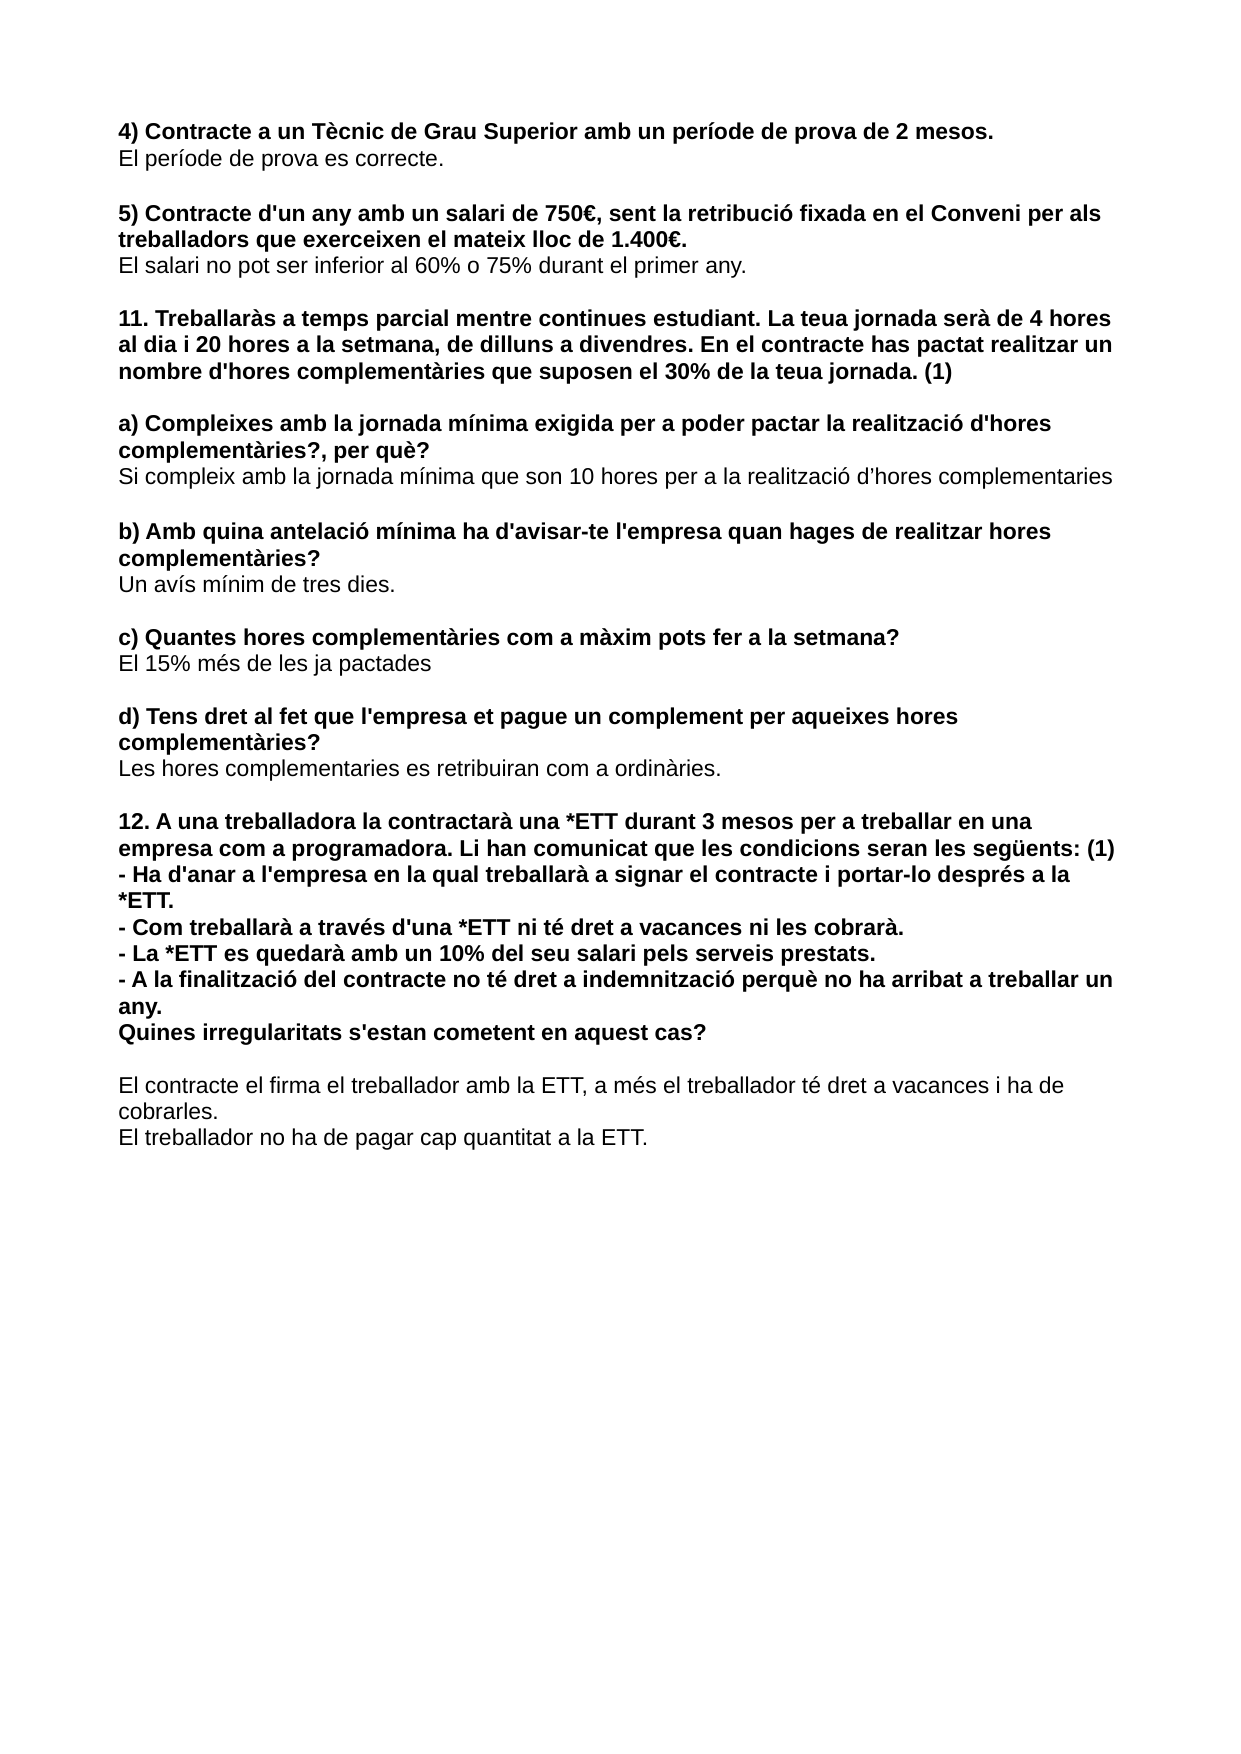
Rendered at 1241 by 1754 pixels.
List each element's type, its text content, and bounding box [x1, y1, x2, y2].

text El contracte el firma el treballador amb la ETT, a més el treballador té dret a vacances i ha de cobrarles. [118, 1072, 1122, 1124]
text El 15% més de les ja pactades [118, 650, 1122, 676]
text - La *ETT es quedarà amb un 10% del seu salari pels serveis prestats. [118, 940, 1122, 966]
text - Com treballarà a través d'una *ETT ni té dret a vacances ni les cobrarà. [118, 913, 1122, 940]
text 4) Contracte a un Tècnic de Grau Superior amb un període de prova de 2 mesos. [118, 118, 1122, 144]
text El període de prova es correcte. [118, 144, 1122, 171]
text 11. Treballaràs a temps parcial mentre continues estudiant. La teua jornada serà de 4 hores al dia i 20 hores a la setmana, de dilluns a divendres. En el contracte has pactat realitzar un nombre d'hores complementàries que suposen el 30% de la teua jornada. (1) [118, 305, 1122, 384]
text Si compleix amb la jornada mínima que son 10 hores per a la realització d’hores complementaries [118, 463, 1122, 489]
text 12. A una treballadora la contractarà una *ETT durant 3 mesos per a treballar en una empresa com a programadora. Li han comunicat que les condicions seran les següents: (1) [118, 808, 1122, 861]
text a) Compleixes amb la jornada mínima exigida per a poder pactar la realització d'hores complementàries?, per què? [118, 410, 1122, 463]
text El treballador no ha de pagar cap quantitat a la ETT. [118, 1124, 1122, 1151]
text d) Tens dret al fet que l'empresa et pague un complement per aqueixes hores complementàries? [118, 703, 1122, 755]
text - Ha d'anar a l'empresa en la qual treballarà a signar el contracte i portar-lo després a la *ETT. [118, 861, 1122, 913]
text Les hores complementaries es retribuiran com a ordinàries. [118, 755, 1122, 782]
text El salari no pot ser inferior al 60% o 75% durant el primer any. [118, 252, 1122, 279]
text - A la finalització del contracte no té dret a indemnització perquè no ha arribat a treballar un any. [118, 966, 1122, 1019]
text b) Amb quina antelació mínima ha d'avisar-te l'empresa quan hages de realitzar hores complementàries? [118, 518, 1122, 571]
text 5) Contracte d'un any amb un salari de 750€, sent la retribució fixada en el Conveni per als treballadors que exerceixen el mateix lloc de 1.400€. [118, 199, 1122, 252]
text Quines irregularitats s'estan cometent en aquest cas? [118, 1019, 1122, 1045]
text c) Quantes hores complementàries com a màxim pots fer a la setmana? [118, 624, 1122, 650]
text Un avís mínim de tres dies. [118, 571, 1122, 597]
